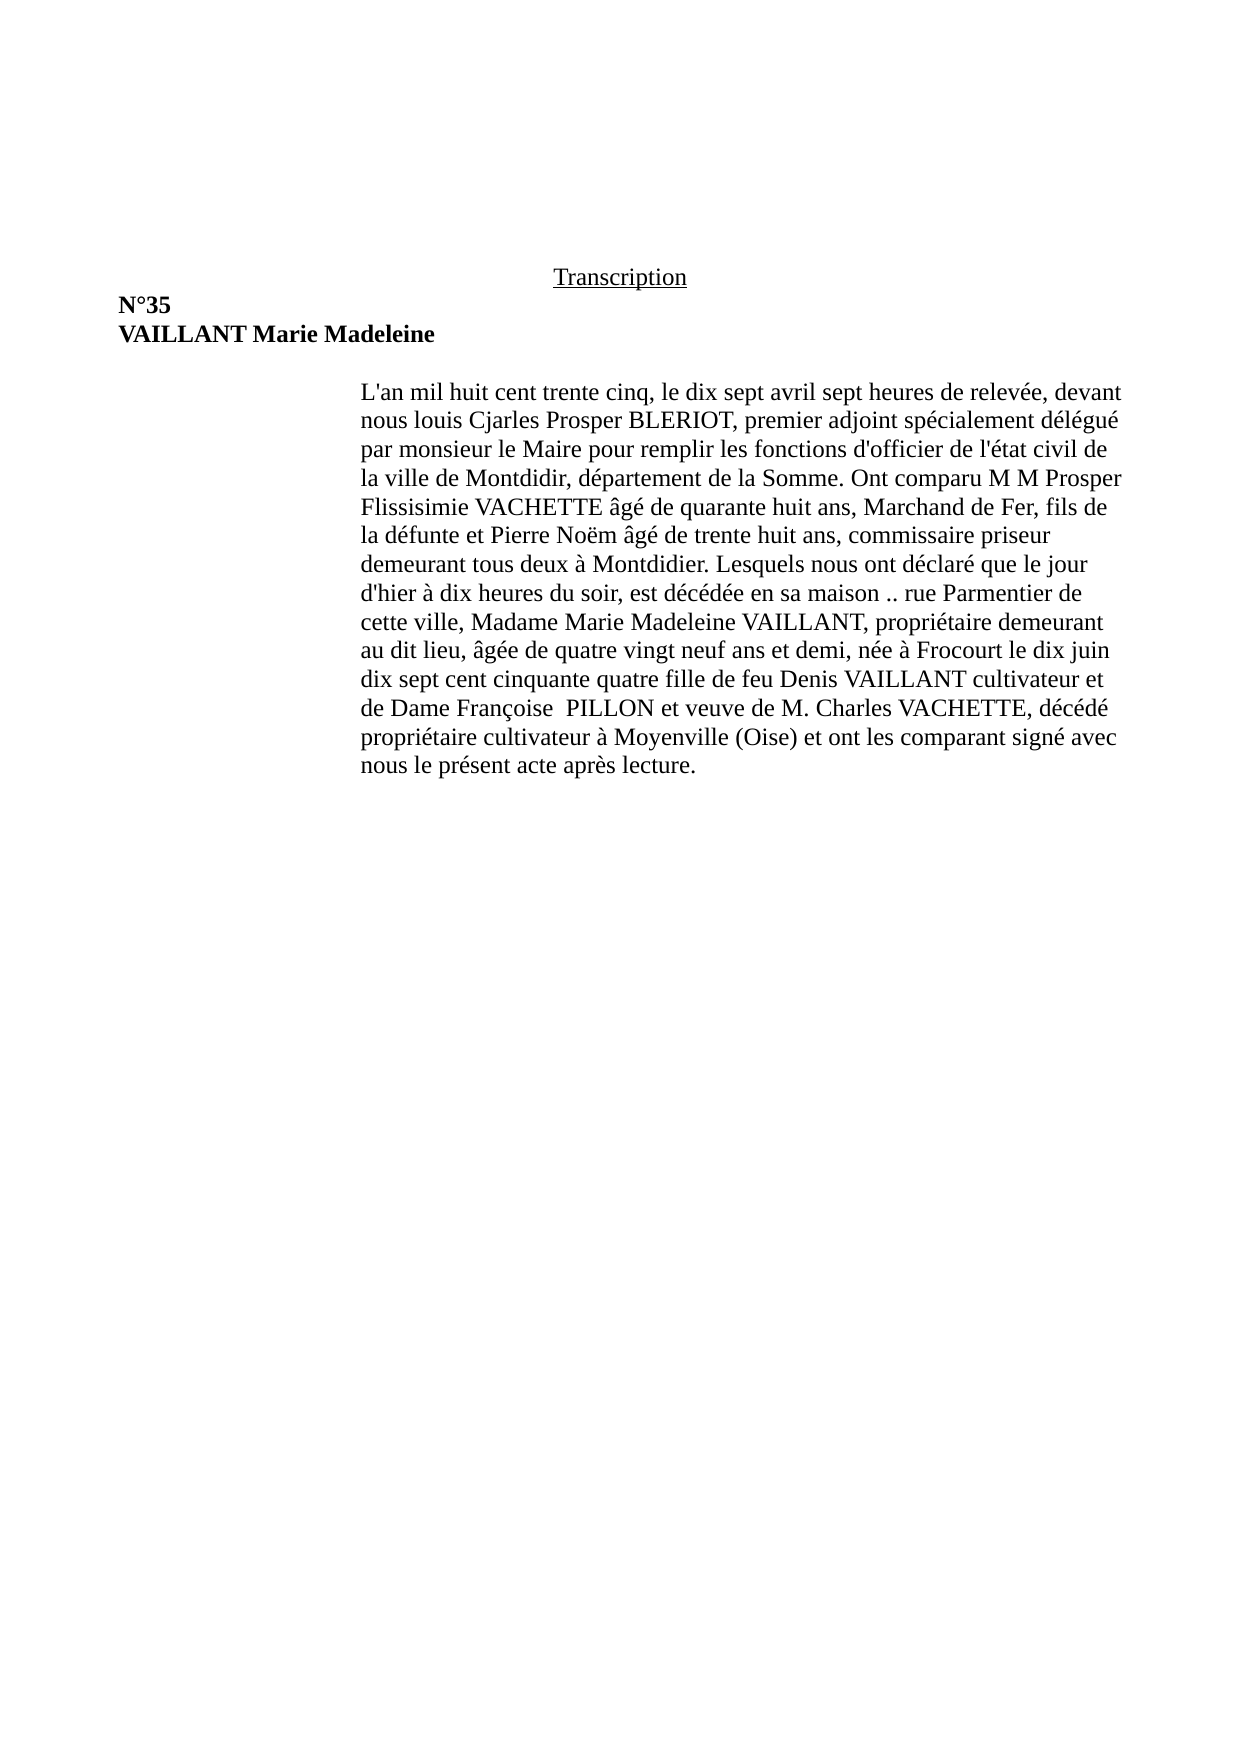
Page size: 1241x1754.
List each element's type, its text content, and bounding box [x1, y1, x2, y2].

text VAILLANT Marie Madeleine [118, 319, 1122, 348]
text N°35 [118, 291, 1122, 319]
text Transcription [118, 262, 1122, 291]
text L'an mil huit cent trente cinq, le dix sept avril sept heures de relevée, devant nous louis Cjarles Prosper BLERIOT, premier adjoint spécialement délégué par monsieur le Maire pour remplir les fonctions d'officier de l'état civil de la ville de Montdidir, département de la Somme. Ont comparu M M Prosper Flissisimie VACHETTE âgé de quarante huit ans, Marchand de Fer, fils de la défunte et Pierre Noëm âgé de trente huit ans, commissaire priseur demeurant tous deux à Montdidier. Lesquels nous ont déclaré que le jour d'hier à dix heures du soir, est décédée en sa maison .. rue Parmentier de cette ville, Madame Marie Madeleine VAILLANT, propriétaire demeurant au dit lieu, âgée de quatre vingt neuf ans et demi, née à Frocourt le dix juin dix sept cent cinquante quatre fille de feu Denis VAILLANT cultivateur et de Dame Françoise PILLON et veuve de M. Charles VACHETTE, décédé propriétaire cultivateur à Moyenville (Oise) et ont les comparant signé avec nous le présent acte après lecture. [360, 377, 1122, 779]
